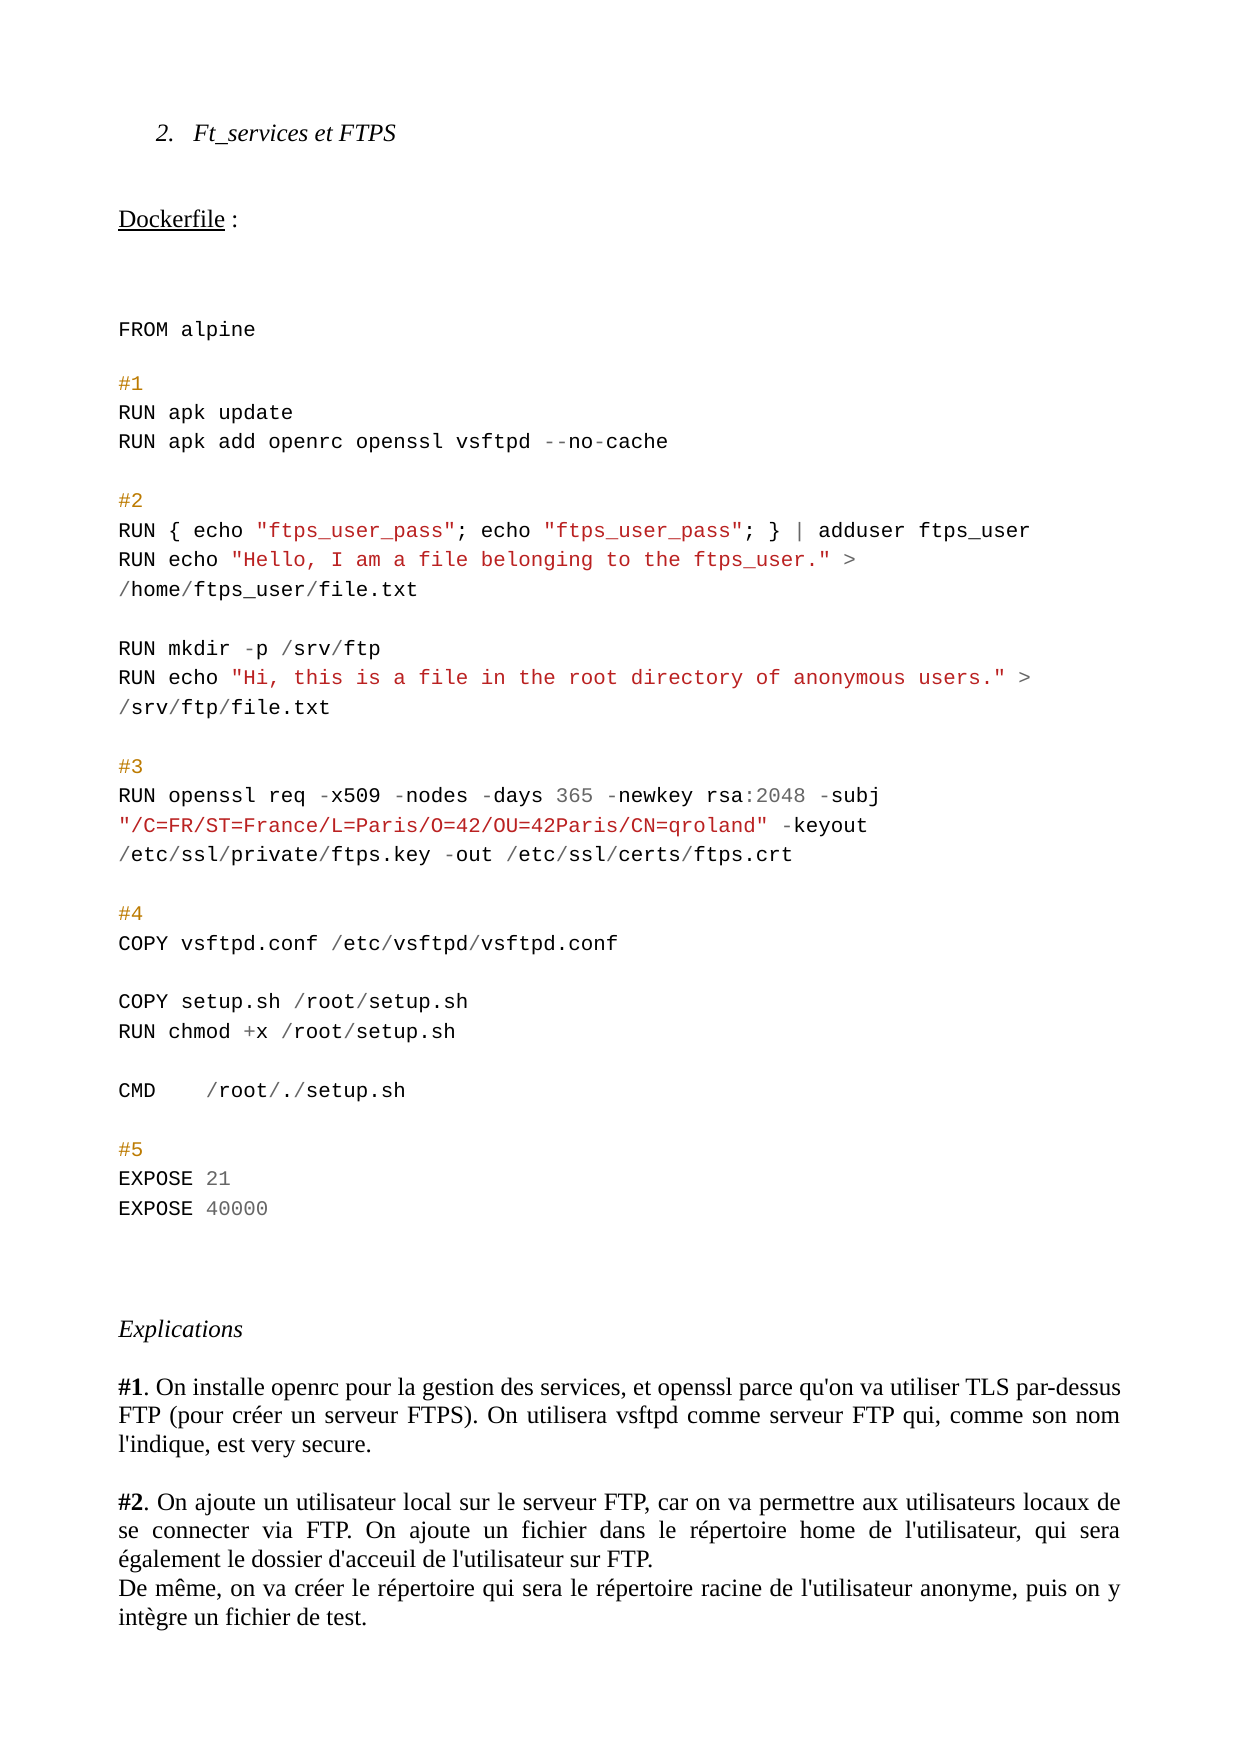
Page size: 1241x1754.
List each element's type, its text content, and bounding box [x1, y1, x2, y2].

text COPY vsftpd.conf /etc/vsftpd/vsftpd.conf [118, 933, 1122, 956]
text De même, on va créer le répertoire qui sera le répertoire racine de l'utilisateur anonyme, puis on y intègre un fichier de test. [118, 1573, 1122, 1631]
text RUN openssl req -x509 -nodes -days 365 -newkey rsa:2048 -subj "/C=FR/ST=France/L=Paris/O=42/OU=42Paris/CN=qroland" -keyout /etc/ssl/private/ftps.key -out /etc/ssl/certs/ftps.crt [118, 785, 1122, 868]
text #3 [118, 756, 1122, 779]
text RUN { echo "ftps_user_pass"; echo "ftps_user_pass"; } | adduser ftps_user [118, 520, 1122, 543]
text EXPOSE 21 [118, 1168, 1122, 1192]
text COPY setup.sh /root/setup.sh [118, 992, 1122, 1015]
text #2. On ajoute un utilisateur local sur le serveur FTP, car on va permettre aux utilisateurs locaux de se connecter via FTP. On ajoute un fichier dans le répertoire home de l'utilisateur, qui sera également le dossier d'acceuil de l'utilisateur sur FTP. [118, 1487, 1122, 1573]
text RUN chmod +x /root/setup.sh [118, 1021, 1122, 1045]
text RUN mkdir -p /srv/ftp [118, 638, 1122, 661]
text CMD /root/./setup.sh [118, 1080, 1122, 1104]
text #2 [118, 490, 1122, 514]
text #4 [118, 903, 1122, 927]
list Ft_services et FTPS [156, 118, 1122, 147]
text RUN echo "Hello, I am a file belonging to the ftps_user." > /home/ftps_user/file.txt [118, 549, 1122, 602]
text #5 [118, 1139, 1122, 1163]
text Dockerfile : [118, 204, 1122, 233]
text RUN echo "Hi, this is a file in the root directory of anonymous users." > /srv/ftp/file.txt [118, 667, 1122, 720]
text #1 [118, 372, 1122, 396]
text Explications [118, 1314, 1122, 1343]
text RUN apk add openrc openssl vsftpd --no-cache [118, 431, 1122, 455]
text FROM alpine [118, 319, 1122, 343]
text #1. On installe openrc pour la gestion des services, et openssl parce qu'on va utiliser TLS par-dessus FTP (pour créer un serveur FTPS). On utilisera vsftpd comme serveur FTP qui, comme son nom l'indique, est very secure. [118, 1372, 1122, 1458]
text EXPOSE 40000 [118, 1198, 1122, 1222]
text RUN apk update [118, 402, 1122, 426]
